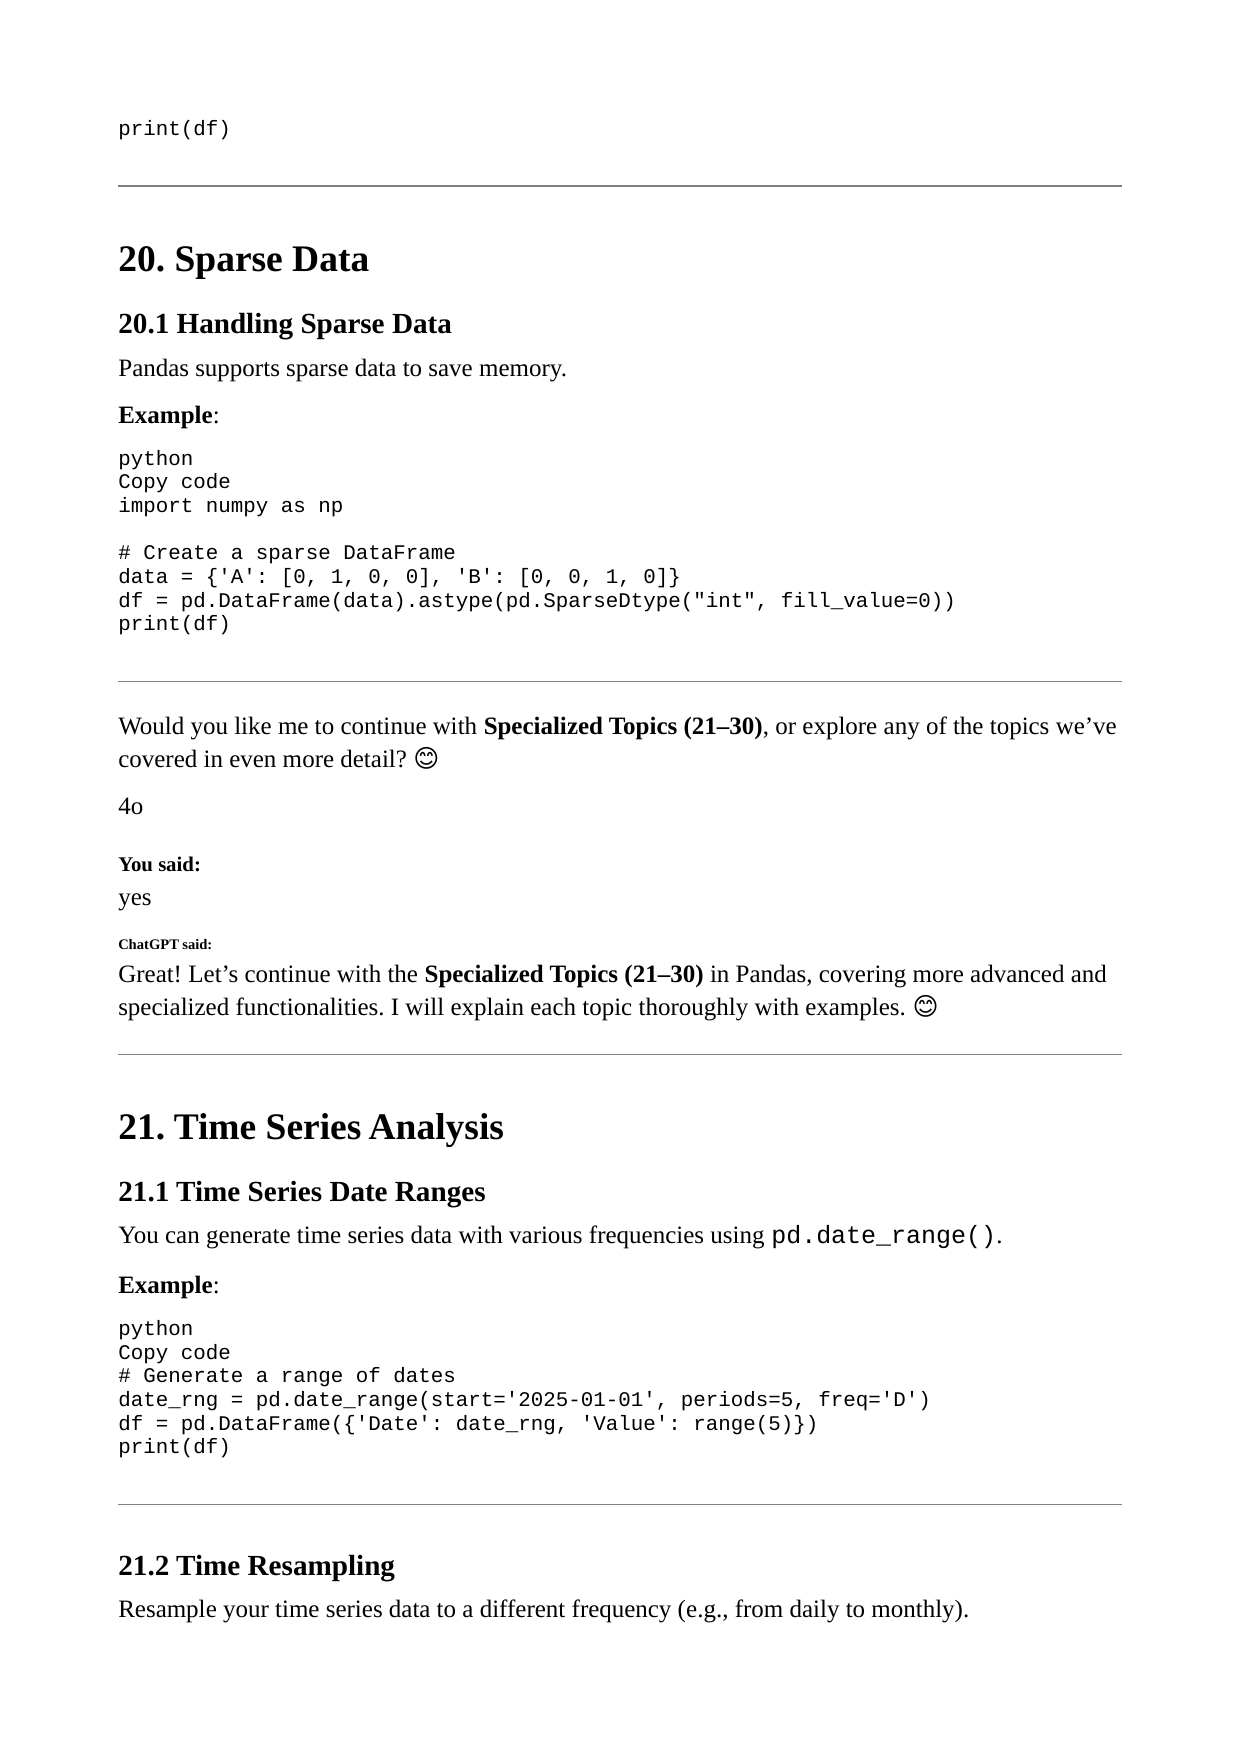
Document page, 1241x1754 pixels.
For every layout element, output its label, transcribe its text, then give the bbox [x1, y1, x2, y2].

text print(df) [118, 1436, 1122, 1460]
text date_rng = pd.date_range(start='2025-01-01', periods=5, freq='D') [118, 1389, 1122, 1413]
subtitle 21. Time Series Analysis [118, 1104, 1122, 1147]
text Pandas supports sparse data to save memory. [118, 353, 1122, 381]
subtitle 21.2 Time Resampling [118, 1548, 1122, 1582]
text df = pd.DataFrame({'Date': date_rng, 'Value': range(5)}) [118, 1413, 1122, 1436]
subtitle 20.1 Handling Sparse Data [118, 307, 1122, 340]
text yes [118, 882, 1122, 911]
text Great! Let’s continue with the Specialized Topics (21–30) in Pandas, covering more advanced and specialized functionalities. I will explain each topic thoroughly with examples. 😊 [118, 959, 1122, 1020]
text import numpy as np [118, 495, 1122, 519]
text data = {'A': [0, 1, 0, 0], 'B': [0, 0, 1, 0]} [118, 566, 1122, 590]
text Copy code [118, 471, 1122, 495]
text Resample your time series data to a different frequency (e.g., from daily to monthly). [118, 1594, 1122, 1623]
text Copy code [118, 1342, 1122, 1366]
text print(df) [118, 118, 1122, 142]
text 4o [118, 791, 1122, 820]
subtitle 21.1 Time Series Date Ranges [118, 1174, 1122, 1208]
text Example: [118, 1271, 1122, 1299]
text # Generate a range of dates [118, 1366, 1122, 1389]
text print(df) [118, 613, 1122, 637]
text python [118, 1318, 1122, 1342]
text # Create a sparse DataFrame [118, 542, 1122, 566]
text Example: [118, 400, 1122, 429]
subtitle 20. Sparse Data [118, 236, 1122, 279]
text You can generate time series data with various frequencies using pd.date_range(). [118, 1221, 1122, 1251]
text Would you like me to continue with Specialized Topics (21–30), or explore any of the topics we’ve covered in even more detail? 😊 [118, 711, 1122, 772]
subtitle ChatGPT said: [118, 936, 1122, 952]
text python [118, 448, 1122, 471]
subtitle You said: [118, 851, 1122, 876]
text df = pd.DataFrame(data).astype(pd.SparseDtype("int", fill_value=0)) [118, 590, 1122, 613]
